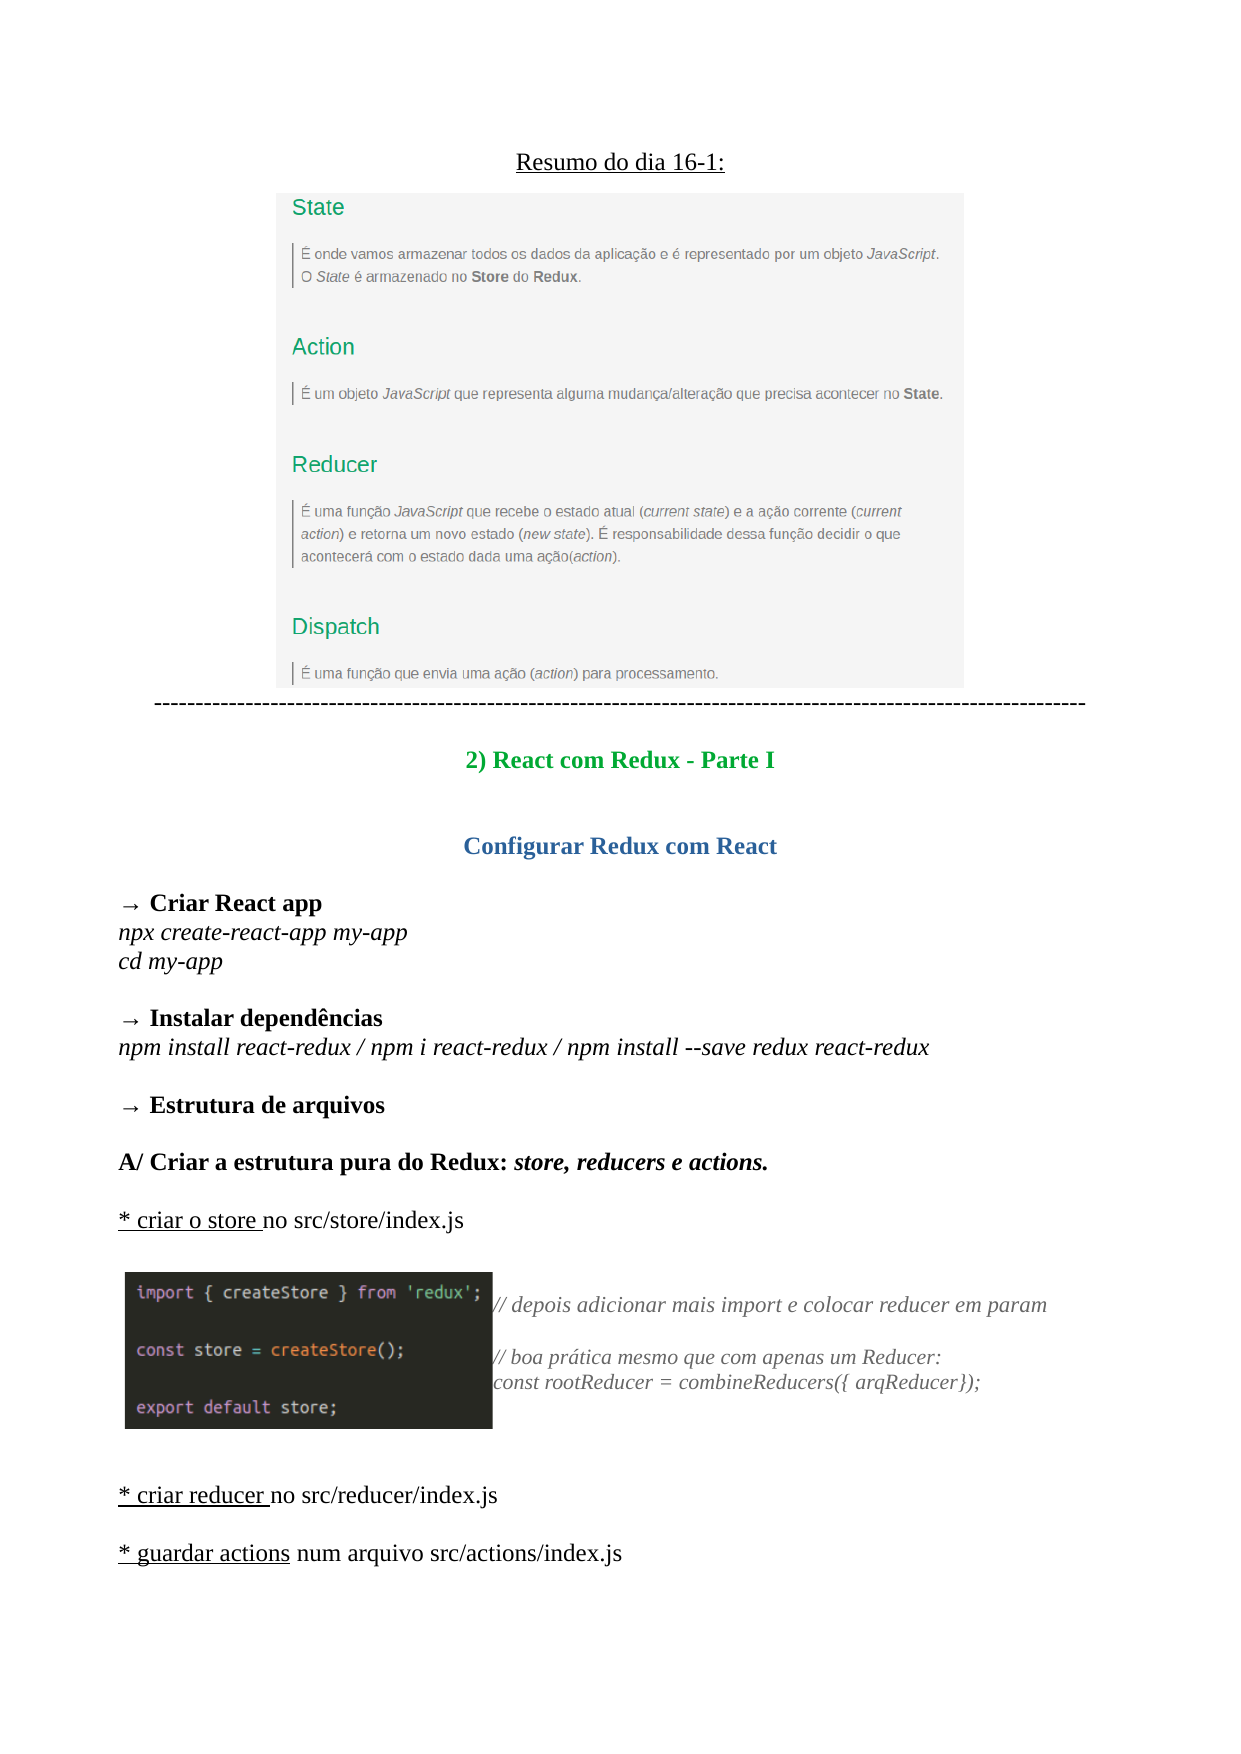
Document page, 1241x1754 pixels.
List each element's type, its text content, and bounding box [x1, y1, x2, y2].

text * guardar actions num arquivo src/actions/index.js [118, 1538, 1122, 1567]
text Configurar Redux com React [118, 831, 1122, 860]
text * criar o store no src/store/index.js [118, 1205, 1122, 1233]
text cd my-app [118, 946, 1122, 975]
text const rootReducer = combineReducers({ arqReducer}); [493, 1369, 1122, 1394]
text → Criar React app [118, 888, 1122, 917]
text // boa prática mesmo que com apenas um Reducer: [493, 1344, 1122, 1369]
text // depois adicionar mais import e colocar reducer em param [493, 1291, 1122, 1317]
text 2) React com Redux - Parte I [118, 745, 1122, 773]
text Resumo do dia 16-1: [118, 147, 1122, 176]
picture [124, 1272, 493, 1429]
text * criar reducer no src/reducer/index.js [118, 1480, 1122, 1509]
text A/ Criar a estrutura pura do Redux: store, reducers e actions. [118, 1147, 1122, 1176]
text npm install react-redux / npm i react-redux / npm install --save redux react-redux [118, 1032, 1122, 1061]
text → Instalar dependências [118, 1003, 1122, 1032]
picture [276, 193, 964, 688]
text → Estrutura de arquivos [118, 1090, 1122, 1118]
text ---------------------------------------------------------------------------------------------------------------- [118, 377, 1122, 716]
text npx create-react-app my-app [118, 917, 1122, 946]
